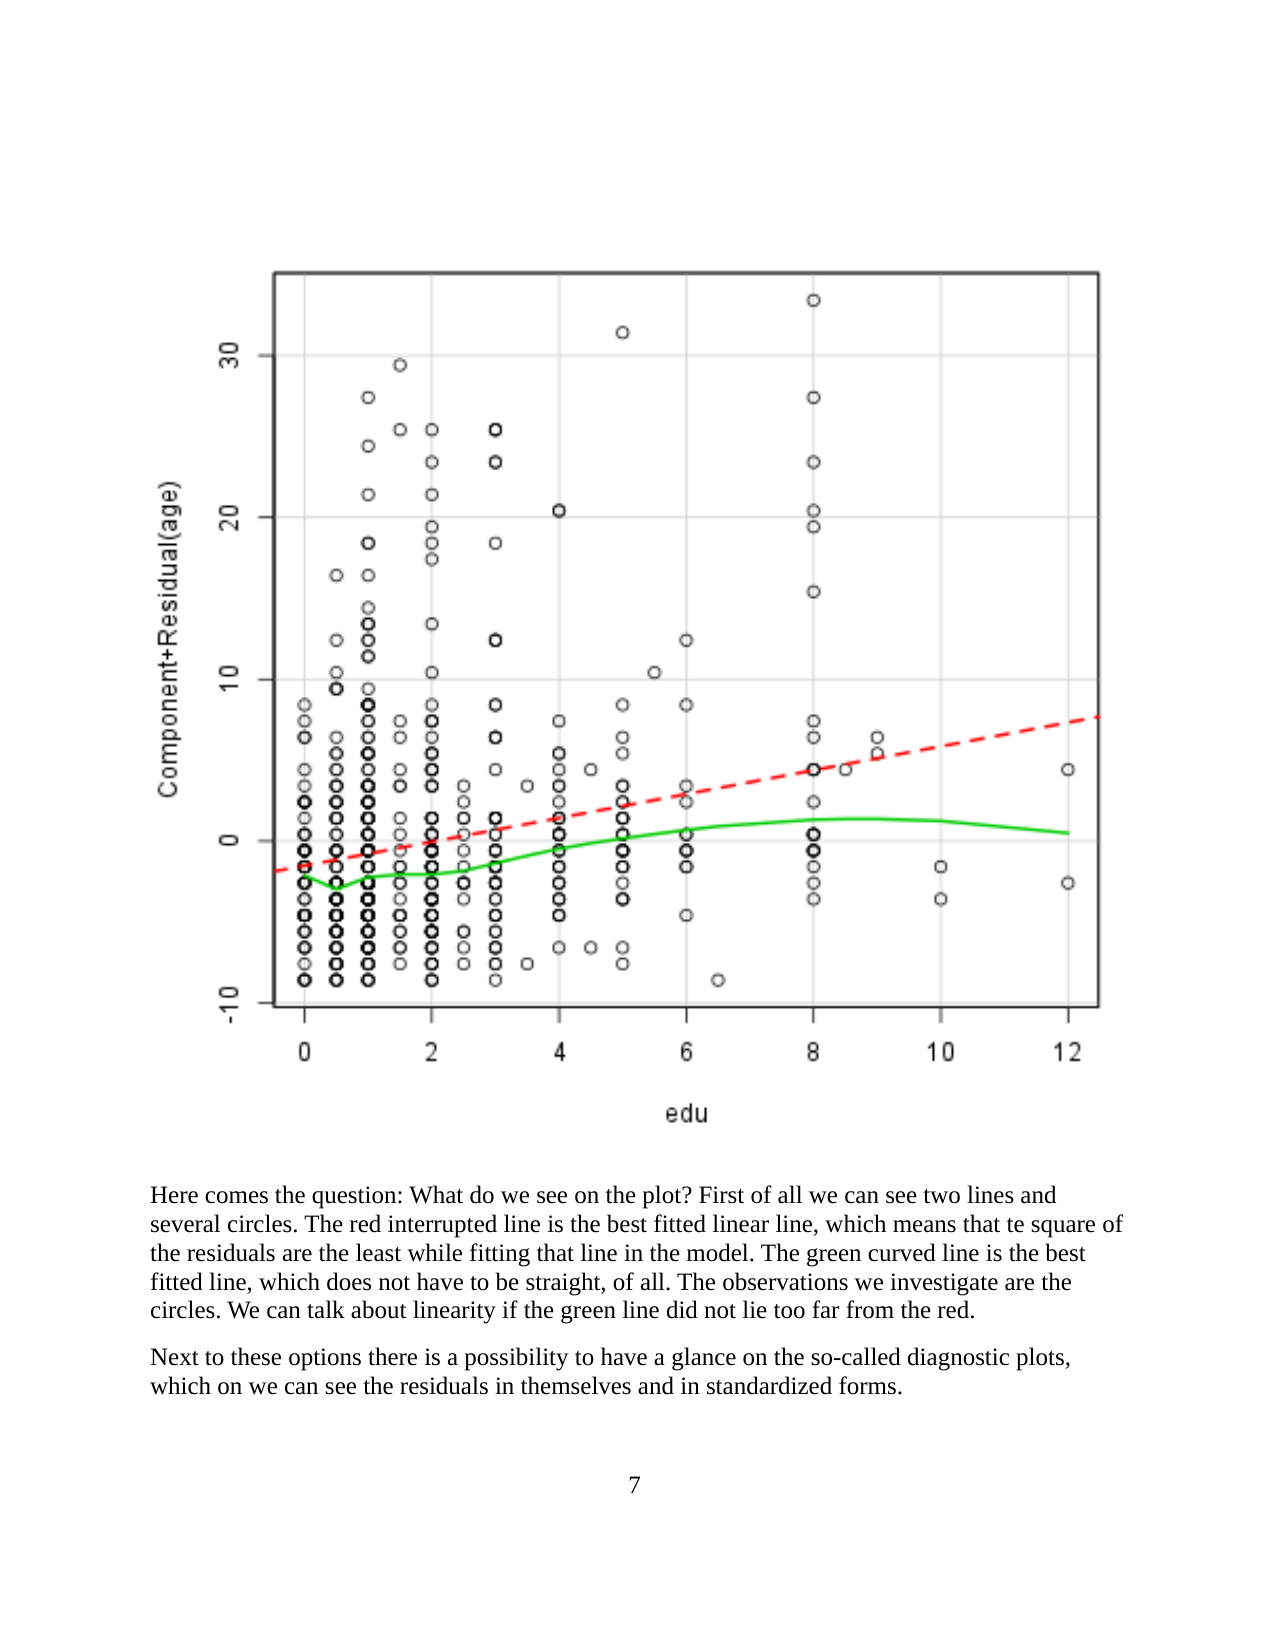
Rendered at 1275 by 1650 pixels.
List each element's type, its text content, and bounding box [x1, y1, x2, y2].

text Next to these options there is a possibility to have a glance on the so-called diagnostic plots, which on we can see the residuals in themselves and in standardized forms. [150, 1342, 1125, 1399]
picture [150, 150, 1163, 1163]
text Here comes the question: What do we see on the plot? First of all we can see two lines and several circles. The red interrupted line is the best fitted linear line, which means that te square of the residuals are the least while fitting that line in the model. The green curved line is the best fitted line, which does not have to be straight, of all. The observations we investigate are the circles. We can talk about linearity if the green line did not lie too far from the red. [150, 1180, 1125, 1324]
